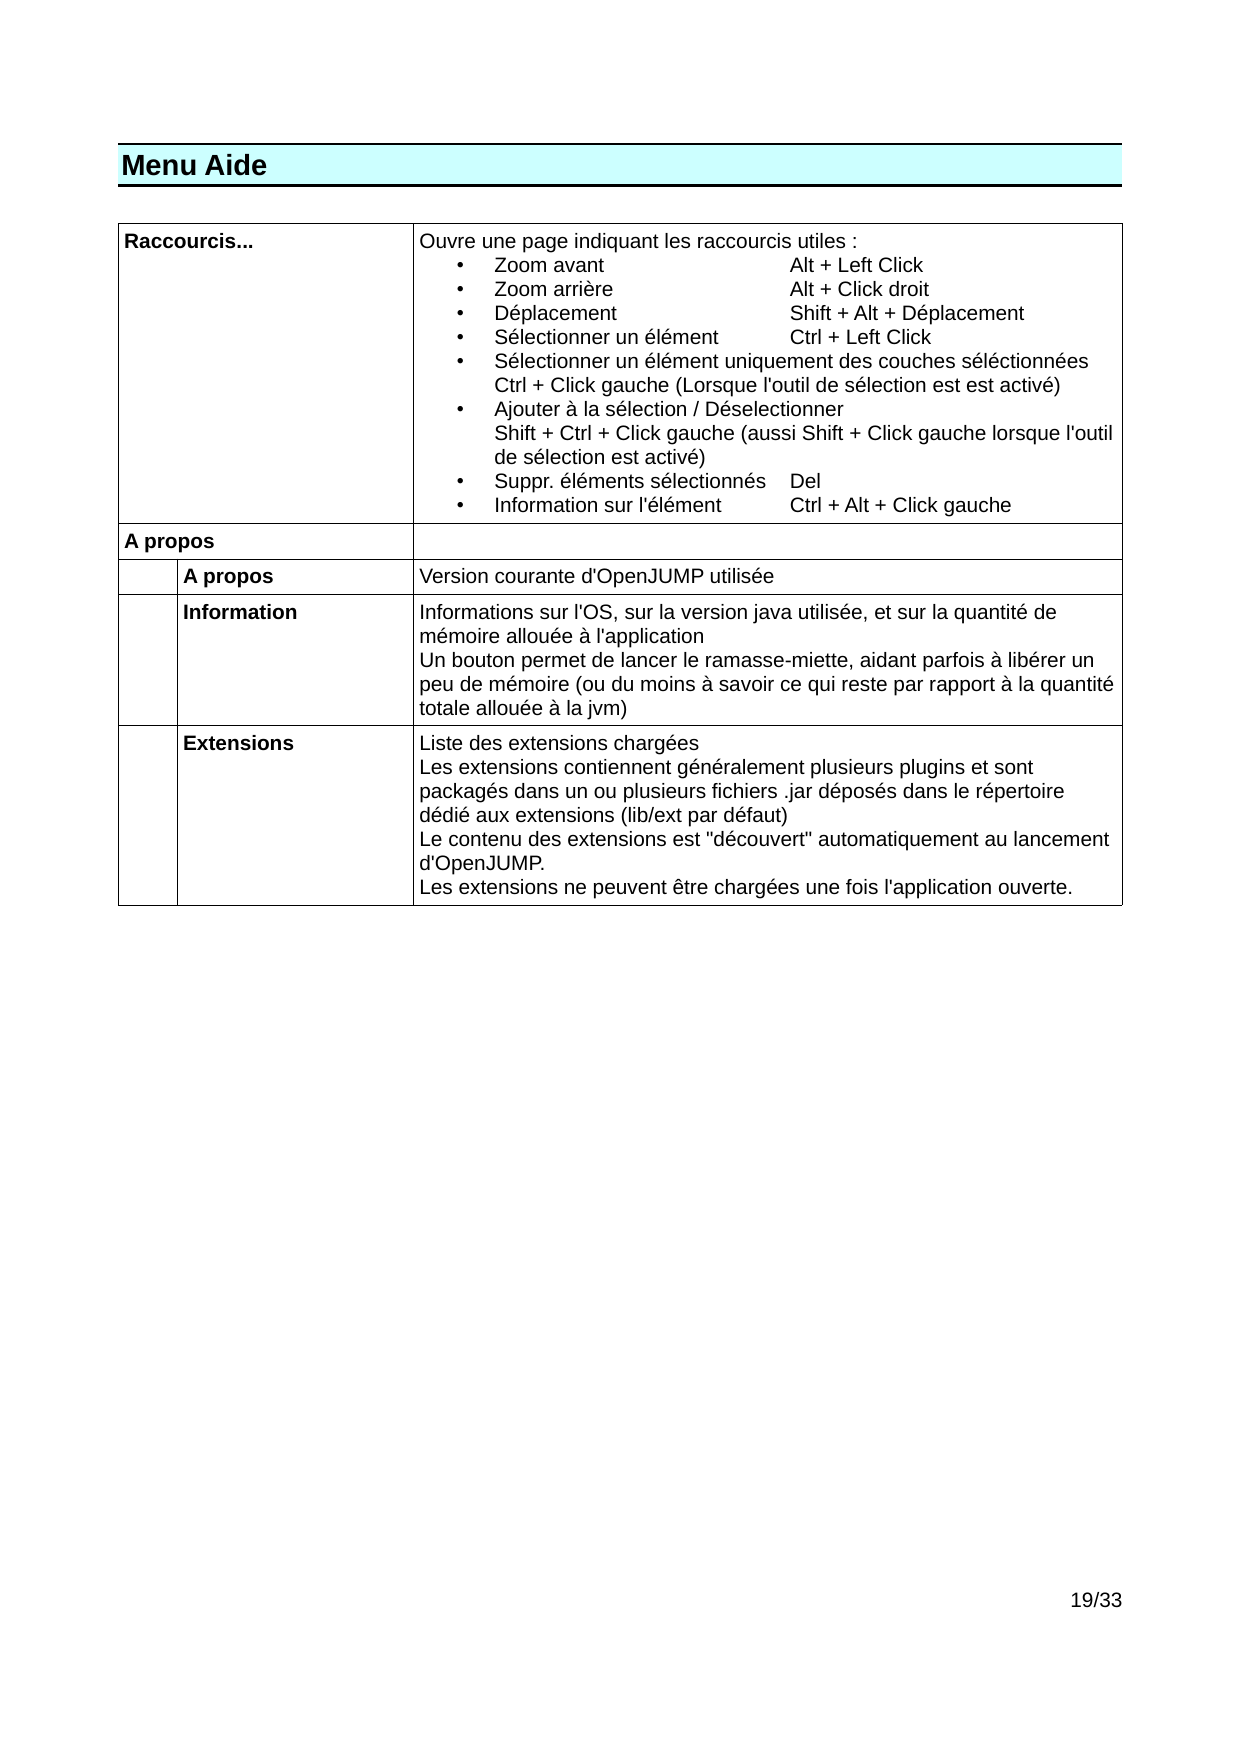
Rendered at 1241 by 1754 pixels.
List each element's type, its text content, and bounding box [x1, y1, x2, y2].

table_cell [119, 595, 177, 725]
table_cell [119, 726, 177, 905]
table_cell A propos [178, 560, 413, 594]
table_header Raccourcis... [119, 224, 413, 523]
table_cell Informations sur l'OS, sur la version java utilisée, et sur la quantité de mémoire allouée à l'application Un bouton permet de lancer le ramasse-miette, aidant parfois à libérer un peu de mémoire (ou du moins à savoir ce qui reste par rapport à la quantité totale allouée à la jvm) [414, 595, 1122, 725]
subtitle Menu Aide [118, 145, 1122, 184]
table_cell Information [178, 595, 413, 725]
table_cell Extensions [178, 726, 413, 905]
table_cell A propos [119, 524, 413, 558]
table_cell Version courante d'OpenJUMP utilisée [414, 560, 1122, 594]
table_cell Liste des extensions chargées Les extensions contiennent généralement plusieurs plugins et sont packagés dans un ou plusieurs fichiers .jar déposés dans le répertoire dédié aux extensions (lib/ext par défaut) Le contenu des extensions est "découvert" automatiquement au lancement d'OpenJUMP. Les extensions ne peuvent être chargées une fois l'application ouverte. [414, 726, 1122, 905]
table_cell [414, 524, 1122, 558]
table_header Ouvre une page indiquant les raccourcis utiles : Zoom avant Alt + Left Click Zoom arrière Alt + Click droit Déplacement Shift + Alt + Déplacement Sélectionner un élément Ctrl + Left Click Sélectionner un élément uniquement des couches séléctionnées Ctrl + Click gauche (Lorsque l'outil de sélection est est activé) Ajouter à la sélection / Déselectionner Shift + Ctrl + Click gauche (aussi Shift + Click gauche lorsque l'outil de sélection est activé) Suppr. éléments sélectionnés Del Information sur l'élément Ctrl + Alt + Click gauche [414, 224, 1122, 523]
table_cell [119, 560, 177, 594]
